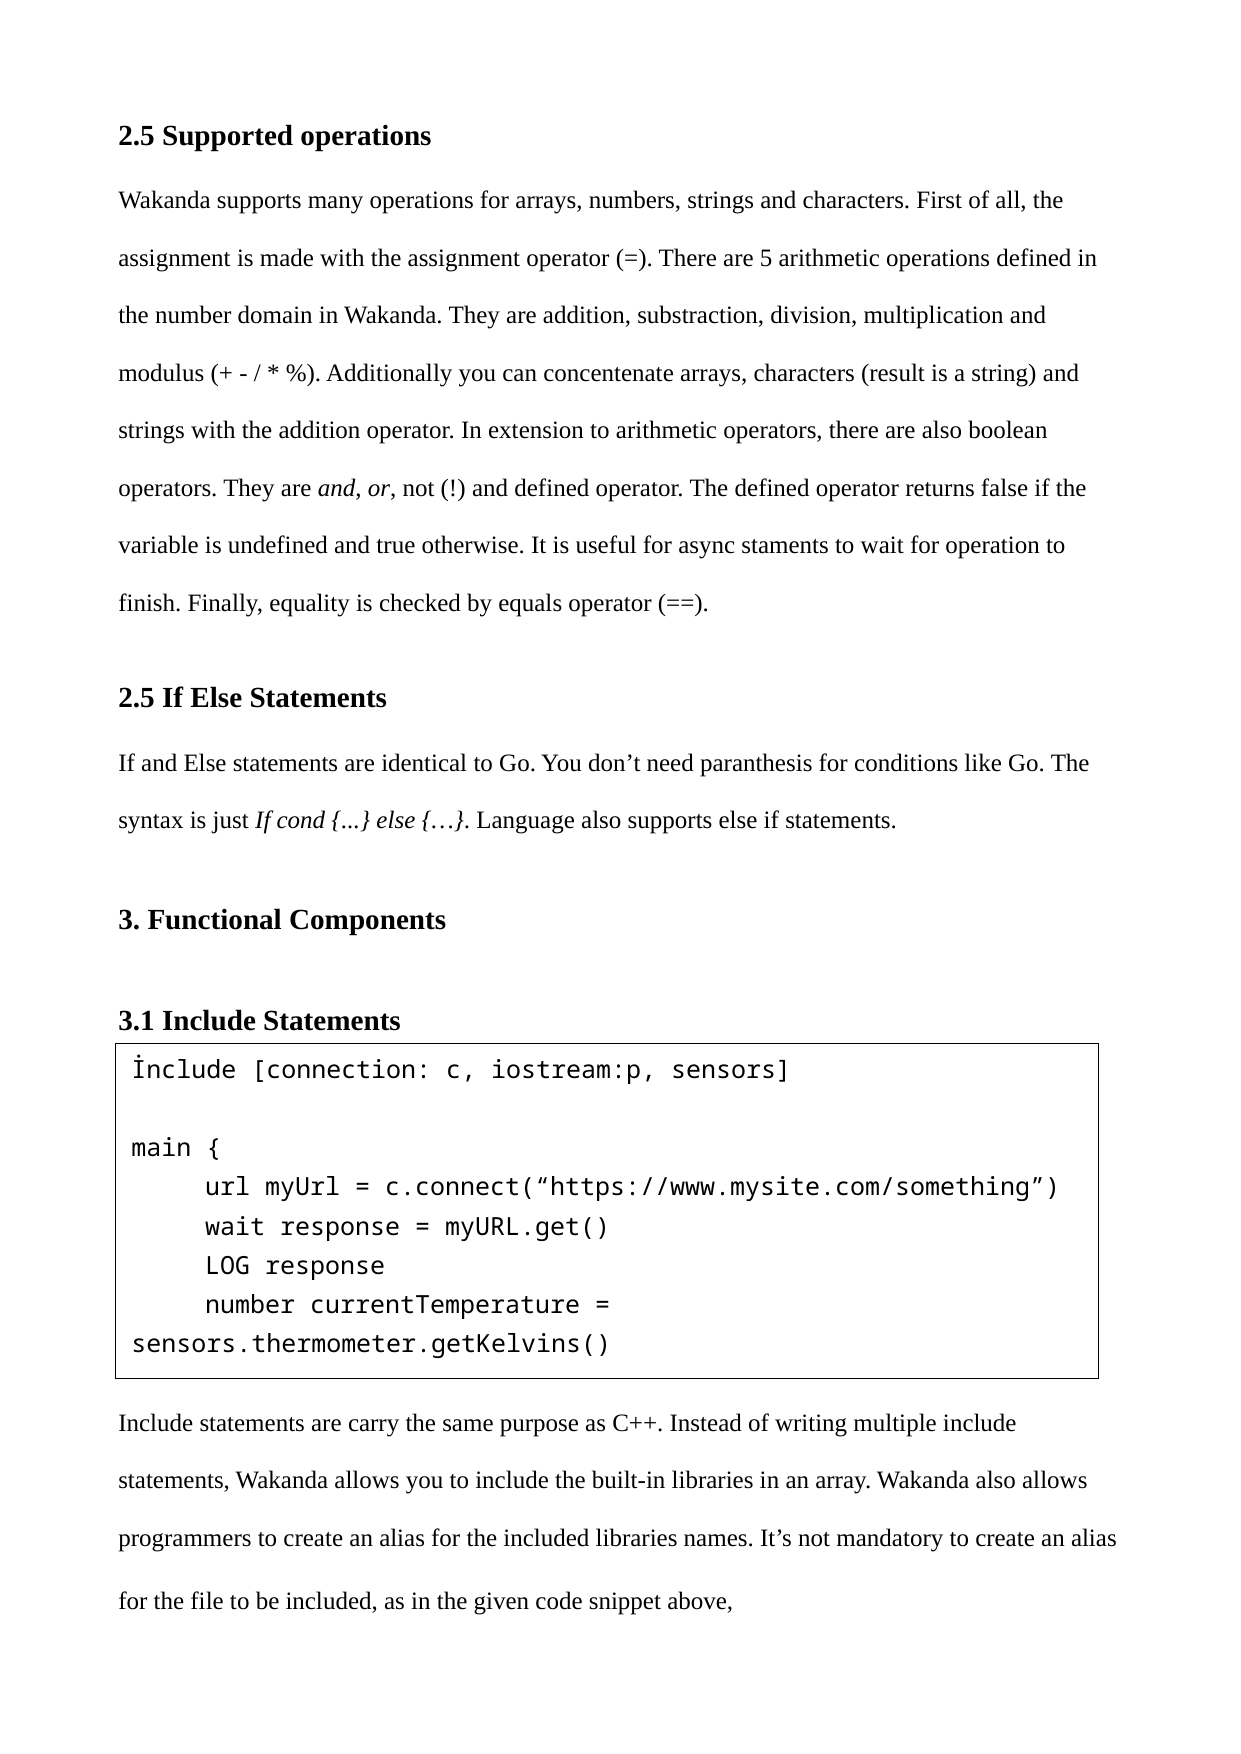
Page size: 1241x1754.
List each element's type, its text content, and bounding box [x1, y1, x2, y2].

text main { [131, 1130, 1083, 1164]
text If and Else statements are identical to Go. You don’t need paranthesis for conditions like Go. The syntax is just If cond {...} else {…}. Language also supports else if statements. [118, 748, 1122, 834]
text Include statements are carry the same purpose as C++. Instead of writing multiple include statements, Wakanda allows you to include the built-in libraries in an array. Wakanda also allows programmers to create an alias for the included libraries names. It’s not mandatory to create an alias for the file to be included, as in the given code snippet above, “sensors.thermometer.getKelvins()” and “thermometer.getKelvins()” mean the same exact thing if thermometer is not redefined. The reason that Wakanda lets programmers to create aliases is to make their coding experience smoother. [118, 1070, 1122, 1615]
subtitle 3.1 Include Statements [118, 1003, 1122, 1036]
text LOG temperature [131, 1365, 1083, 1371]
subtitle [116, 1044, 1098, 1378]
subtitle 3. Functional Components [118, 902, 1122, 936]
text Wakanda supports many operations for arrays, numbers, strings and characters. First of all, the assignment is made with the assignment operator (=). There are 5 arithmetic operations defined in the number domain in Wakanda. They are addition, substraction, division, multiplication and modulus (+ - / * %). Additionally you can concentenate arrays, characters (result is a string) and strings with the addition operator. In extension to arithmetic operators, there are also boolean operators. They are and, or, not (!) and defined operator. The defined operator returns false if the variable is undefined and true otherwise. It is useful for async staments to wait for operation to finish. Finally, equality is checked by equals operator (==). [118, 185, 1122, 616]
text number currentTemperature = sensors.thermometer.getKelvins() [131, 1286, 1083, 1360]
text url myUrl = c.connect(“https://www.mysite.com/something”) [131, 1169, 1083, 1203]
text İnclude [connection: c, iostream:p, sensors] [131, 1051, 1083, 1086]
text LOG response [131, 1247, 1083, 1281]
subtitle 2.5 If Else Statements [118, 681, 1122, 714]
text wait response = myURL.get() [131, 1208, 1083, 1242]
subtitle 2.5 Supported operations [118, 118, 1122, 152]
